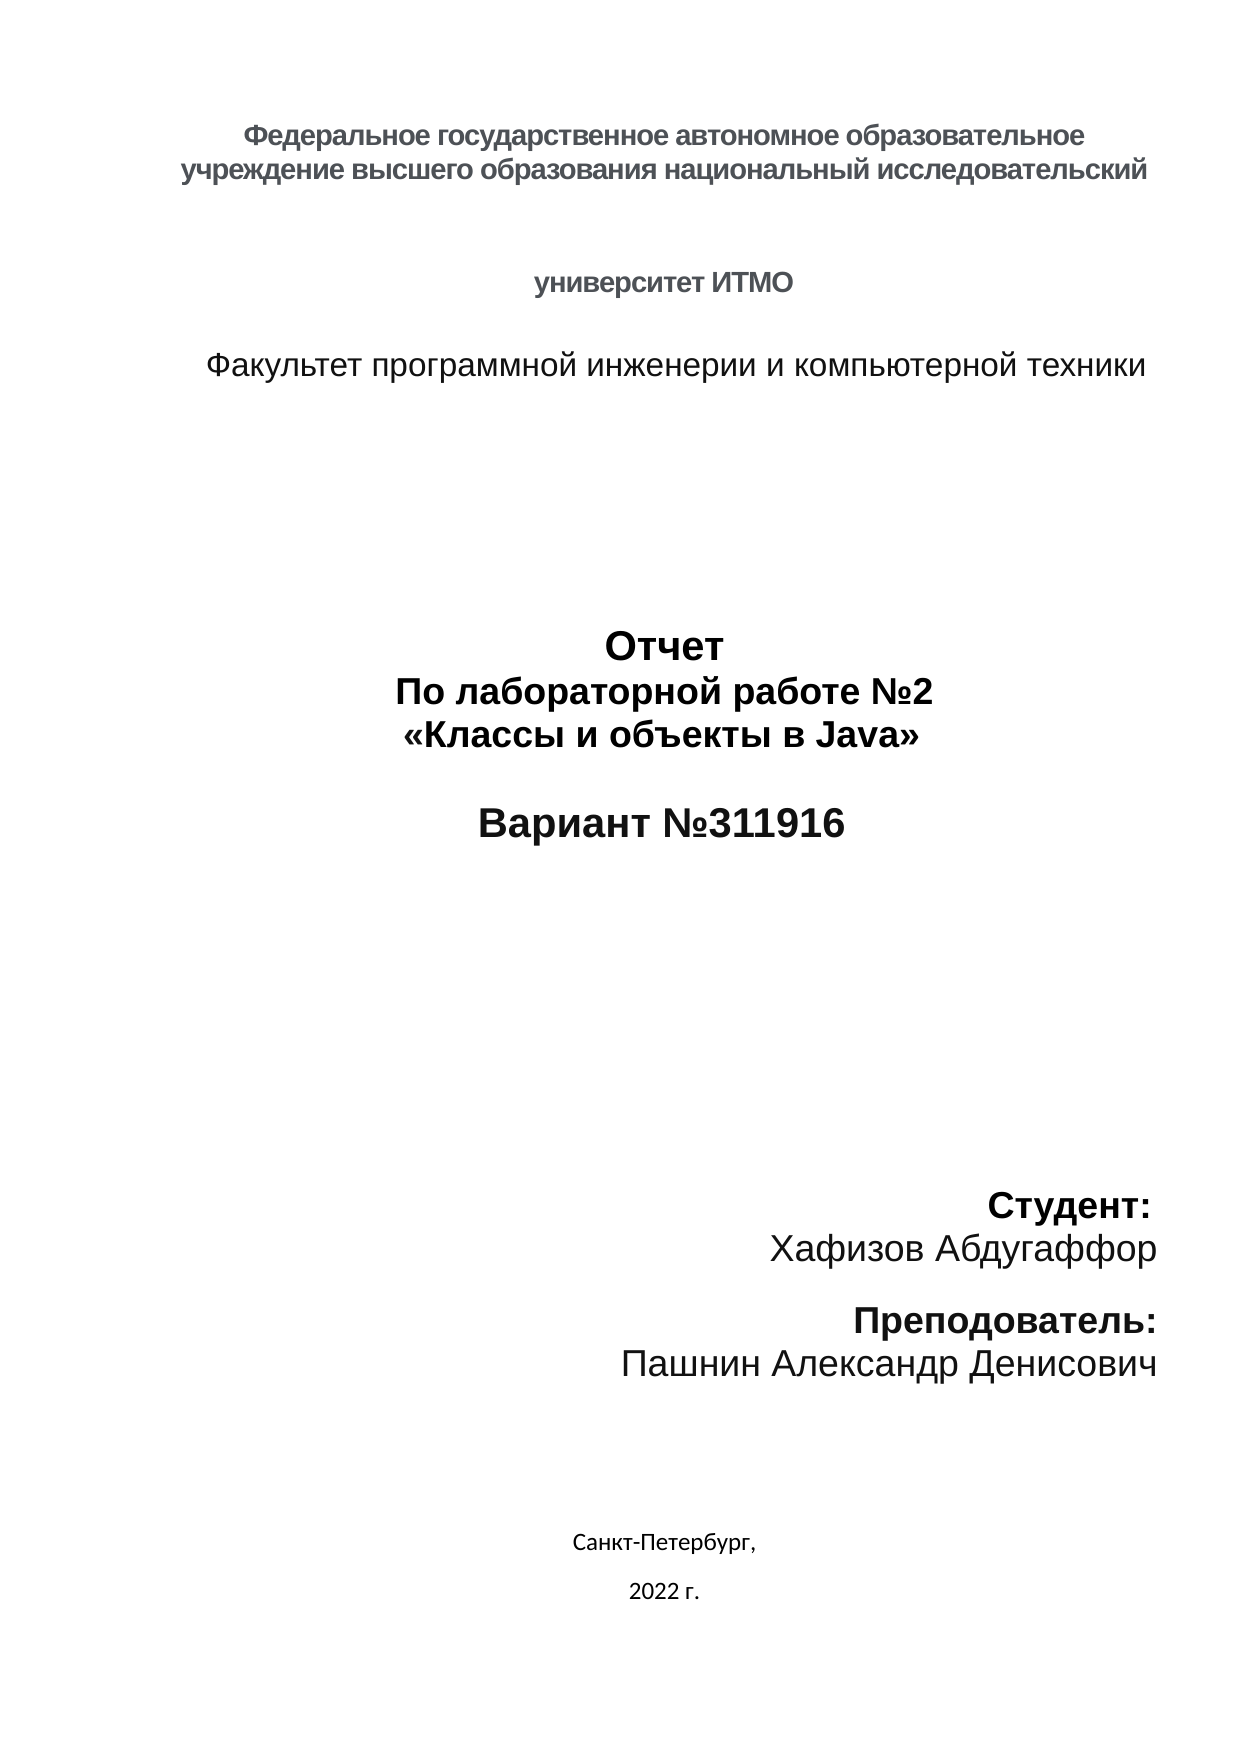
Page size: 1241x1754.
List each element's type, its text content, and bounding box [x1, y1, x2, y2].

text Пашнин Александр Денисович [159, 1341, 1157, 1384]
text Студент: [177, 1183, 1152, 1226]
text 2022 г. [177, 1575, 1152, 1606]
text «Классы и объекты в Java» [159, 712, 1157, 755]
text Федеральное государственное автономное образовательное учреждение высшего образования национальный исследовательский университет ИТМО [177, 118, 1152, 298]
text Факультет программной инженерии и компьютерной техники [159, 345, 1157, 383]
text Хафизов Абдугаффор [159, 1226, 1157, 1298]
text Преподователь: [159, 1298, 1157, 1341]
text Санкт-Петербург, [177, 1526, 1152, 1556]
text По лабораторной работе №2 [177, 669, 1152, 712]
text Отчет [177, 621, 1152, 669]
text Вариант №311916 [159, 798, 1157, 846]
